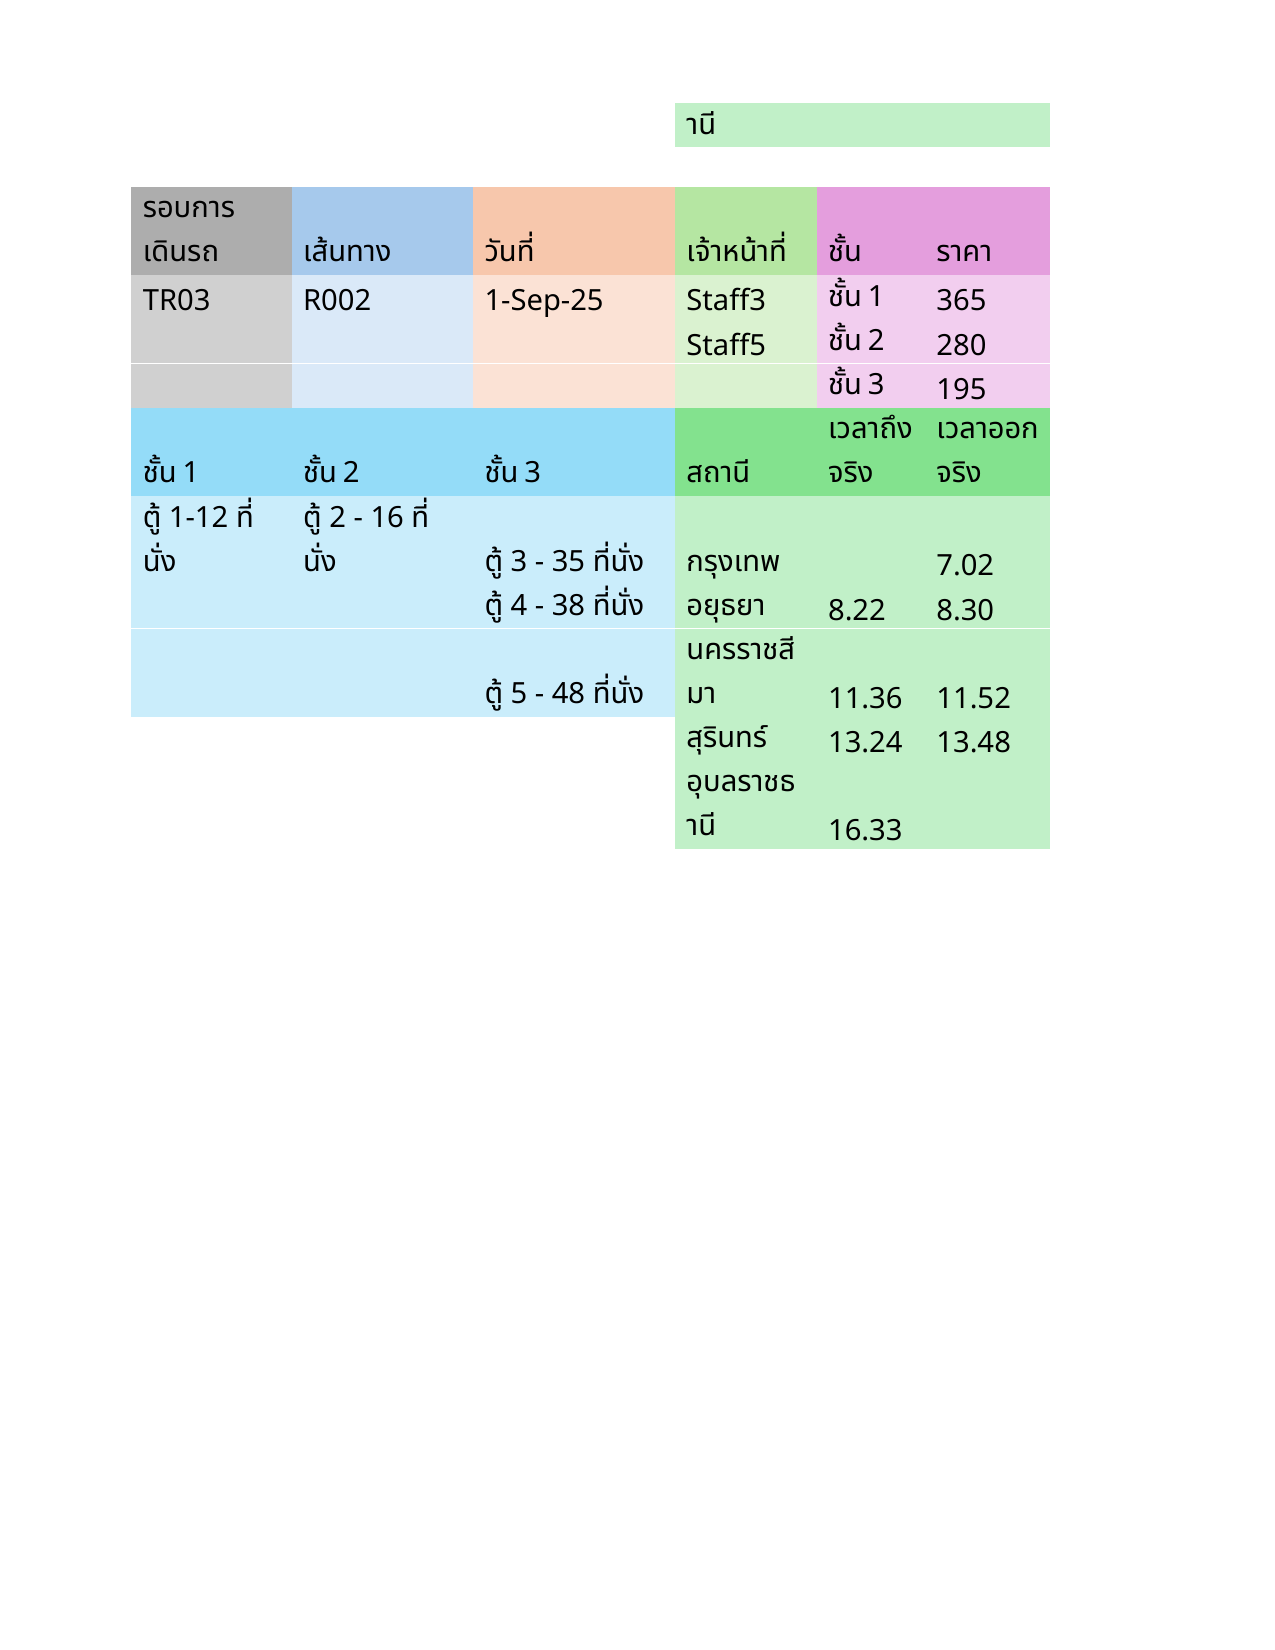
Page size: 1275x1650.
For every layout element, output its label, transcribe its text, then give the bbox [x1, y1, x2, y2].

table_cell 280 [925, 319, 1050, 363]
table_cell 11.36 [817, 629, 925, 717]
table_cell ตู้ 1-12 ที่นั่ง [131, 496, 292, 584]
table_cell 365 [925, 275, 1050, 319]
table_cell 13.24 [817, 717, 925, 761]
table_cell อุบลราชธานี [675, 761, 817, 849]
table_cell ชั้น2 [292, 408, 473, 496]
table_cell ตู้ 4 - 38 ที่นั่ง [473, 584, 675, 628]
table_cell ชั้น1 [817, 275, 925, 319]
table_cell [131, 103, 292, 147]
table_cell 8.30 [925, 584, 1050, 628]
table_cell [473, 761, 675, 849]
table_header ราคา [925, 187, 1050, 275]
table_cell [292, 717, 473, 761]
table_cell กรุงเทพ [675, 496, 817, 584]
table_cell 8.22 [817, 584, 925, 628]
table_cell เวลาถึงจริง [817, 408, 925, 496]
table_cell [473, 364, 675, 408]
table_cell [473, 319, 675, 363]
table_cell [292, 761, 473, 849]
table_cell TR03 [131, 275, 292, 319]
table_cell 13.48 [925, 717, 1050, 761]
table_cell [131, 319, 292, 363]
table_cell ชั้น2 [817, 319, 925, 363]
table_header เจ้าหน้าที่ [675, 187, 817, 275]
table_cell [925, 761, 1050, 849]
table_cell [473, 103, 675, 147]
table_cell [131, 584, 292, 628]
table_cell [675, 364, 817, 408]
table_cell ตู้ 5 - 48 ที่นั่ง [473, 629, 675, 717]
table_cell [292, 319, 473, 363]
table_cell [292, 629, 473, 717]
table_cell ชั้น3 [473, 408, 675, 496]
table_cell เวลาออกจริง [925, 408, 1050, 496]
table_cell [292, 103, 473, 147]
table_cell [131, 717, 292, 761]
table_cell ตู้ 2 - 16 ที่นั่ง [292, 496, 473, 584]
table_cell [292, 584, 473, 628]
table_cell ชั้น3 [817, 364, 925, 408]
table_header วันที่ [473, 187, 675, 275]
table_cell สถานี [675, 408, 817, 496]
table_cell อยุธยา [675, 584, 817, 628]
table_cell นครราชสีมา [675, 629, 817, 717]
table_cell [131, 629, 292, 717]
table_cell Staff5 [675, 319, 817, 363]
table_cell ชั้น1 [131, 408, 292, 496]
table_cell [473, 717, 675, 761]
table_cell านี [675, 103, 817, 147]
table_cell [925, 103, 1050, 147]
table_cell [131, 364, 292, 408]
table_cell [292, 364, 473, 408]
table_cell 7.02 [925, 496, 1050, 584]
table_cell 11.52 [925, 629, 1050, 717]
table_cell สุรินทร์ [675, 717, 817, 761]
table_cell R002 [292, 275, 473, 319]
table_cell 1-Sep-25 [473, 275, 675, 319]
table_cell 195 [925, 364, 1050, 408]
table_header ชั้น [817, 187, 925, 275]
table_cell Staff3 [675, 275, 817, 319]
table_cell 16.33 [817, 761, 925, 849]
table_cell [817, 496, 925, 584]
table_cell ตู้ 3 - 35 ที่นั่ง [473, 496, 675, 584]
table_header รอบการเดินรถ [131, 187, 292, 275]
table_cell [131, 761, 292, 849]
table_header เส้นทาง [292, 187, 473, 275]
table_cell [817, 103, 925, 147]
